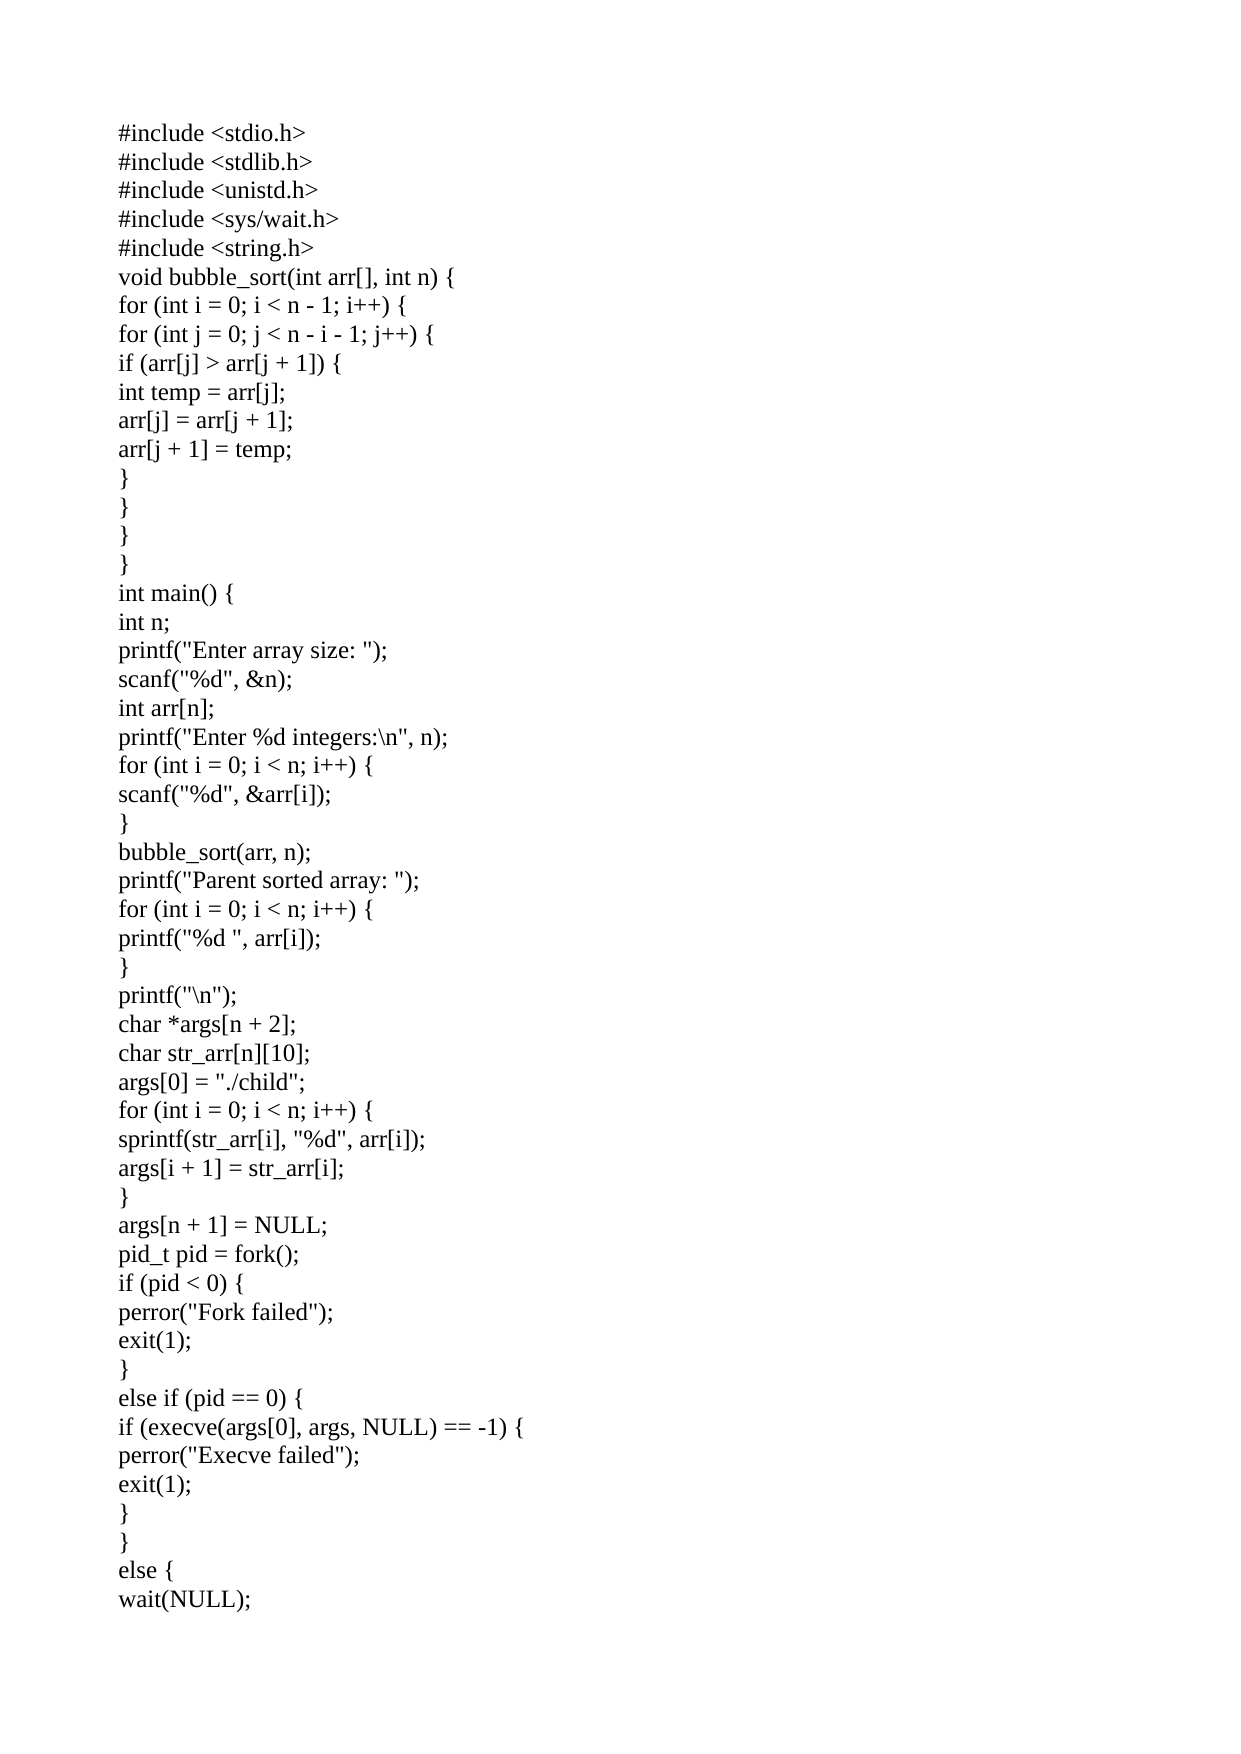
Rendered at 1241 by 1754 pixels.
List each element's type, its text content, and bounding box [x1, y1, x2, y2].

text exit(1); [118, 1326, 1122, 1354]
text for (int j = 0; j < n - i - 1; j++) { [118, 319, 1122, 348]
text perror("Fork failed"); [118, 1297, 1122, 1326]
text arr[j + 1] = temp; [118, 434, 1122, 463]
text for (int i = 0; i < n; i++) { [118, 751, 1122, 779]
text #include <stdio.h> [118, 118, 1122, 147]
text } [118, 1498, 1122, 1527]
text int n; [118, 607, 1122, 636]
text args[n + 1] = NULL; [118, 1211, 1122, 1239]
text } [118, 463, 1122, 492]
text bubble_sort(arr, n); [118, 837, 1122, 866]
text for (int i = 0; i < n; i++) { [118, 1096, 1122, 1124]
text pid_t pid = fork(); [118, 1239, 1122, 1268]
text } [118, 549, 1122, 578]
text printf("Enter array size: "); [118, 636, 1122, 664]
text #include <unistd.h> [118, 176, 1122, 204]
text } [118, 492, 1122, 521]
text args[i + 1] = str_arr[i]; [118, 1153, 1122, 1182]
text scanf("%d", &arr[i]); [118, 779, 1122, 808]
text printf("%d ", arr[i]); [118, 923, 1122, 952]
text int temp = arr[j]; [118, 377, 1122, 406]
text char *args[n + 2]; [118, 1009, 1122, 1038]
text if (pid < 0) { [118, 1268, 1122, 1297]
text printf("\n"); [118, 981, 1122, 1009]
text else { [118, 1556, 1122, 1584]
text if (execve(args[0], args, NULL) == -1) { [118, 1412, 1122, 1441]
text } [118, 1354, 1122, 1383]
text printf("Parent sorted array: "); [118, 866, 1122, 894]
text for (int i = 0; i < n - 1; i++) { [118, 291, 1122, 319]
text #include <string.h> [118, 233, 1122, 262]
text arr[j] = arr[j + 1]; [118, 406, 1122, 434]
text int main() { [118, 578, 1122, 607]
text perror("Execve failed"); [118, 1441, 1122, 1469]
text scanf("%d", &n); [118, 664, 1122, 693]
text } [118, 952, 1122, 981]
text } [118, 808, 1122, 837]
text exit(1); [118, 1469, 1122, 1498]
text sprintf(str_arr[i], "%d", arr[i]); [118, 1124, 1122, 1153]
text printf("Enter %d integers:\n", n); [118, 722, 1122, 751]
text if (arr[j] > arr[j + 1]) { [118, 348, 1122, 377]
text args[0] = "./child"; [118, 1067, 1122, 1096]
text } [118, 1182, 1122, 1211]
text else if (pid == 0) { [118, 1383, 1122, 1412]
text void bubble_sort(int arr[], int n) { [118, 262, 1122, 291]
text } [118, 1527, 1122, 1556]
text char str_arr[n][10]; [118, 1038, 1122, 1067]
text } [118, 521, 1122, 549]
text wait(NULL); [118, 1584, 1122, 1613]
text #include <sys/wait.h> [118, 204, 1122, 233]
text int arr[n]; [118, 693, 1122, 722]
text for (int i = 0; i < n; i++) { [118, 894, 1122, 923]
text #include <stdlib.h> [118, 147, 1122, 176]
